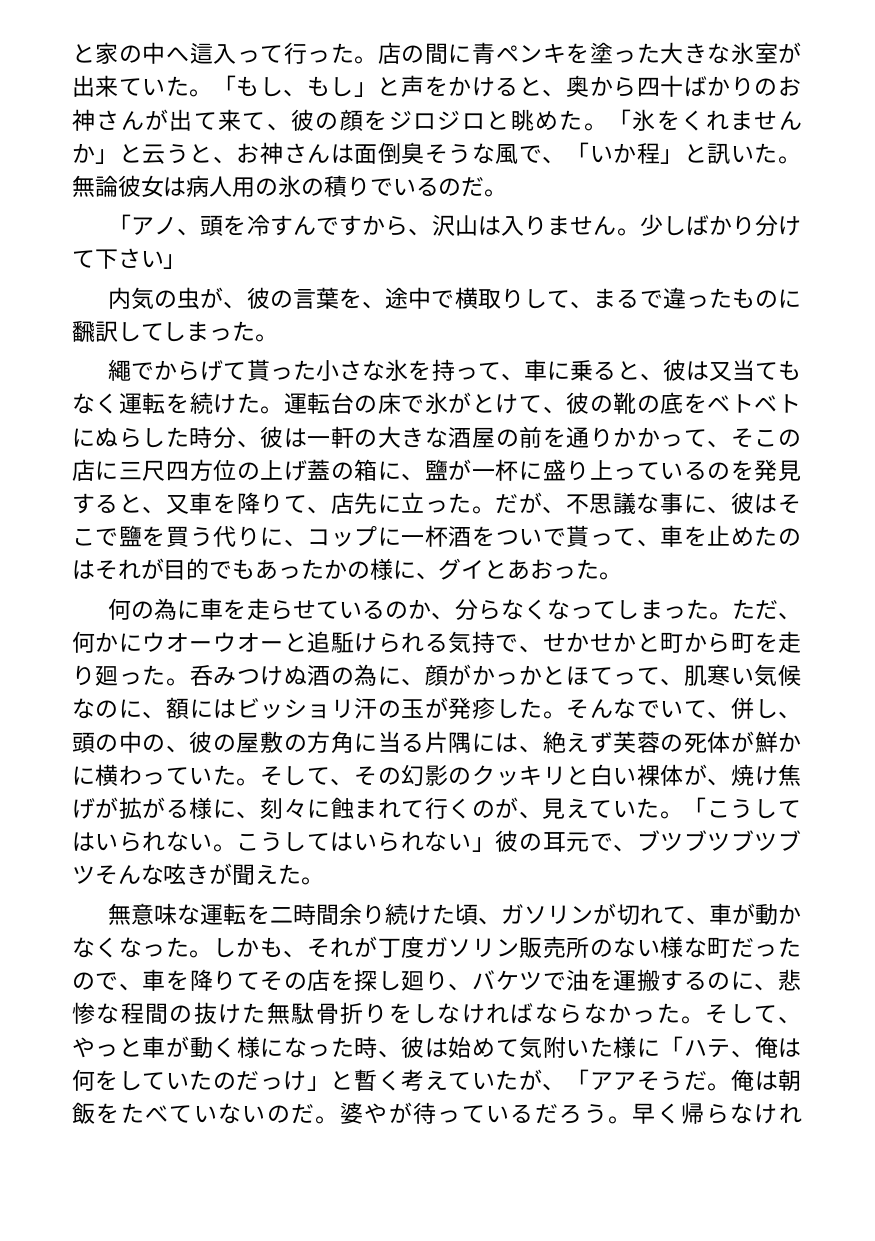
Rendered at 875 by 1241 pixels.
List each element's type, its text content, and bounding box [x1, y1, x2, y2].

text 「アノ、頭を冷すんですから、沢山は入りません。少しばかり分けて下さい」 [72, 208, 802, 274]
text 繩でからげて貰った小さな氷を持って、車に乗ると、彼は又当てもなく運転を続けた。運転台の床で氷がとけて、彼の靴の底をベトベトにぬらした時分、彼は一軒の大きな酒屋の前を通りかかって、そこの店に三尺四方位の上げ蓋の箱に、鹽が一杯に盛り上っているのを発見すると、又車を降りて、店先に立った。だが、不思議な事に、彼はそこで鹽を買う代りに、コップに一杯酒をついで貰って、車を止めたのはそれが目的でもあったかの様に、グイとあおった。 [72, 353, 802, 586]
text と家の中へ這入って行った。店の間に青ペンキを塗った大きな氷室が出来ていた。「もし、もし」と声をかけると、奥から四十ばかりのお神さんが出て来て、彼の顔をジロジロと眺めた。「氷をくれませんか」と云うと、お神さんは面倒臭そうな風で、「いか程」と訊いた。無論彼女は病人用の氷の積りでいるのだ。 [72, 36, 802, 202]
text 内気の虫が、彼の言葉を、途中で横取りして、まるで違ったものに飜訳してしまった。 [72, 281, 802, 347]
text 何の為に車を走らせているのか、分らなくなってしまった。ただ、何かにウオーウオーと追駈けられる気持で、せかせかと町から町を走り廻った。呑みつけぬ酒の為に、顔がかっかとほてって、肌寒い気候なのに、額にはビッショリ汗の玉が発疹した。そんなでいて、併し、頭の中の、彼の屋敷の方角に当る片隅には、絶えず芙蓉の死体が鮮かに横わっていた。そして、その幻影のクッキリと白い裸体が、焼け焦げが拡がる様に、刻々に蝕まれて行くのが、見えていた。「こうしてはいられない。こうしてはいられない」彼の耳元で、ブツブツブツブツそんな呟きが聞えた。 [72, 591, 802, 891]
text 無意味な運転を二時間余り続けた頃、ガソリンが切れて、車が動かなくなった。しかも、それが丁度ガソリン販売所のない様な町だったので、車を降りてその店を探し廻り、バケツで油を運搬するのに、悲惨な程間の抜けた無駄骨折りをしなければならなかった。そして、やっと車が動く様になった時、彼は始めて気附いた様に「ハテ、俺は何をしていたのだっけ」と暫く考えていたが、「アアそうだ。俺は朝飯をたべていないのだ。婆やが待っているだろう。早く帰らなけれ [72, 896, 802, 1129]
